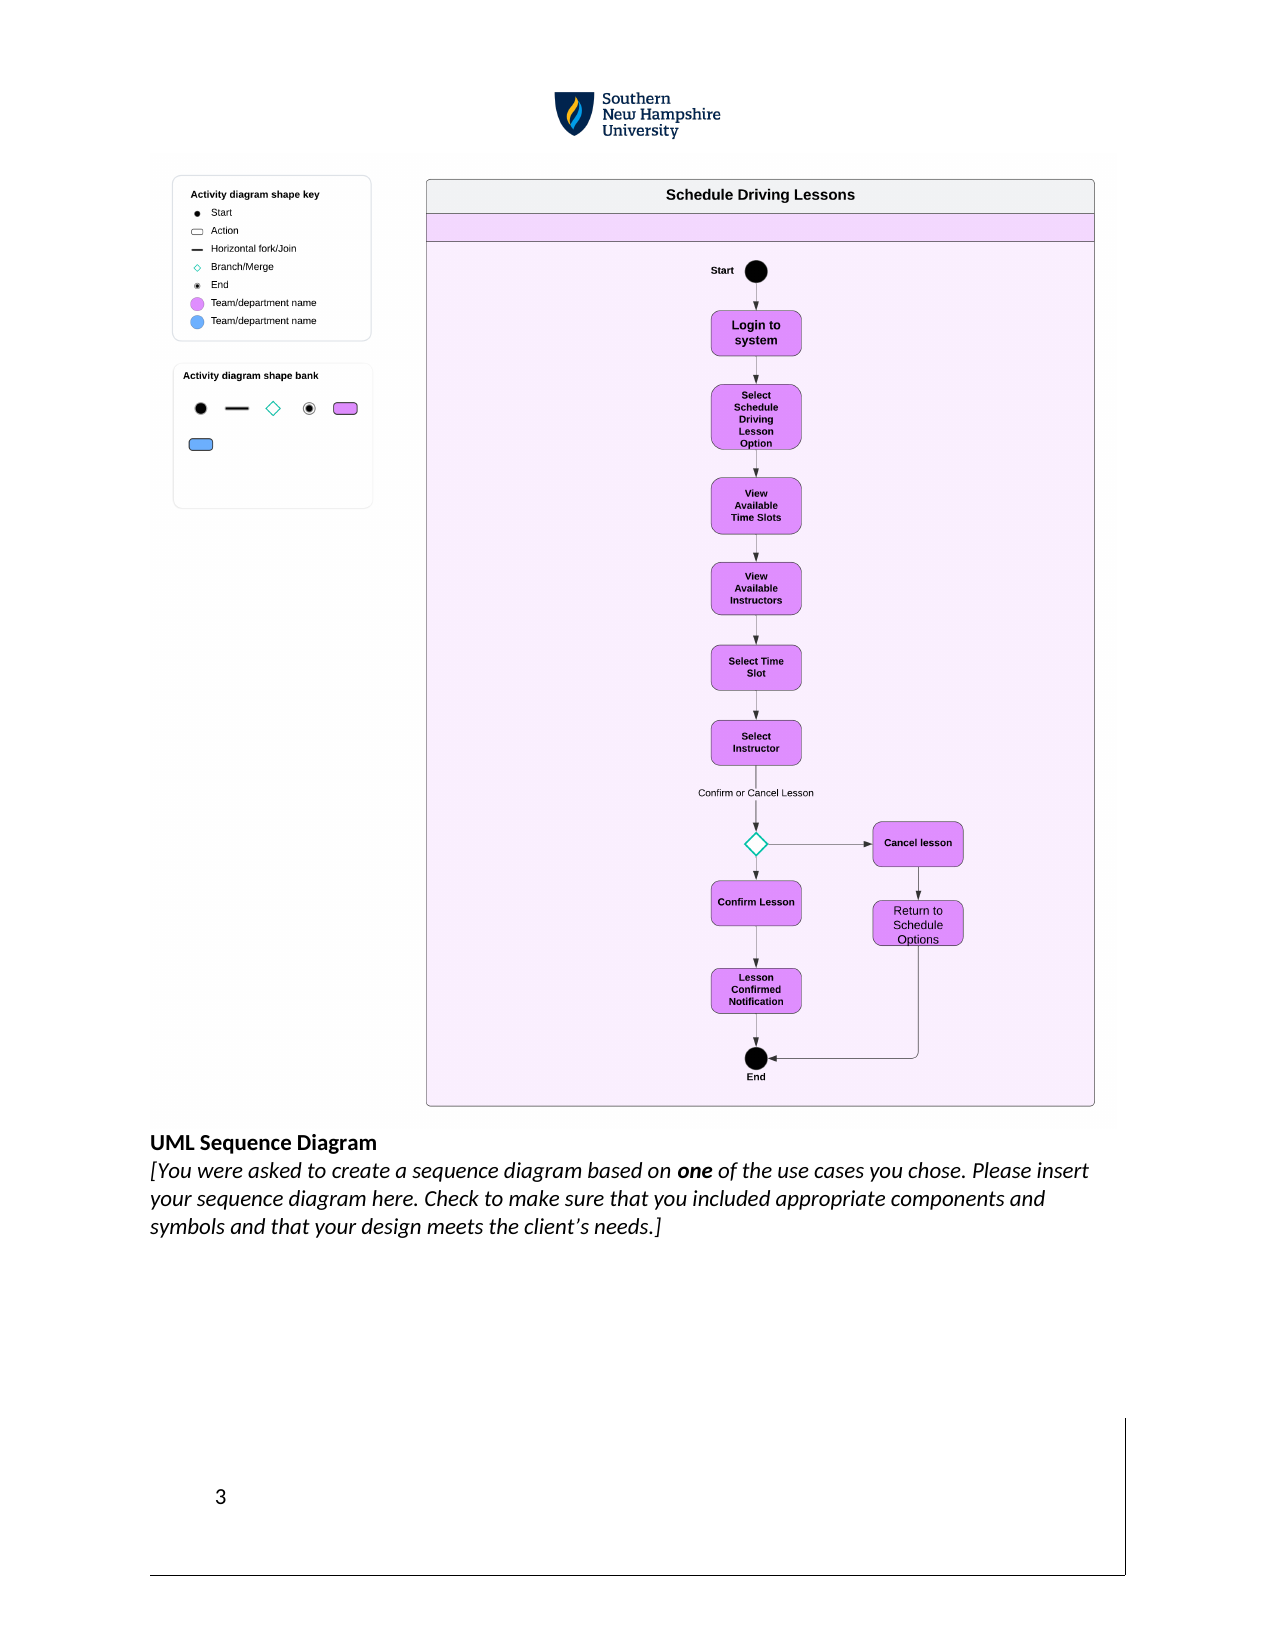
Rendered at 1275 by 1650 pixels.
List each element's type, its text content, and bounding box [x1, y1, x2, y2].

subtitle UML Sequence Diagram [150, 1128, 1125, 1156]
text [You were asked to create a sequence diagram based on one of the use cases you chose. Please insert your sequence diagram here. Check to make sure that you included appropriate components and symbols and that your design meets the client’s needs.] [150, 1156, 1125, 1240]
